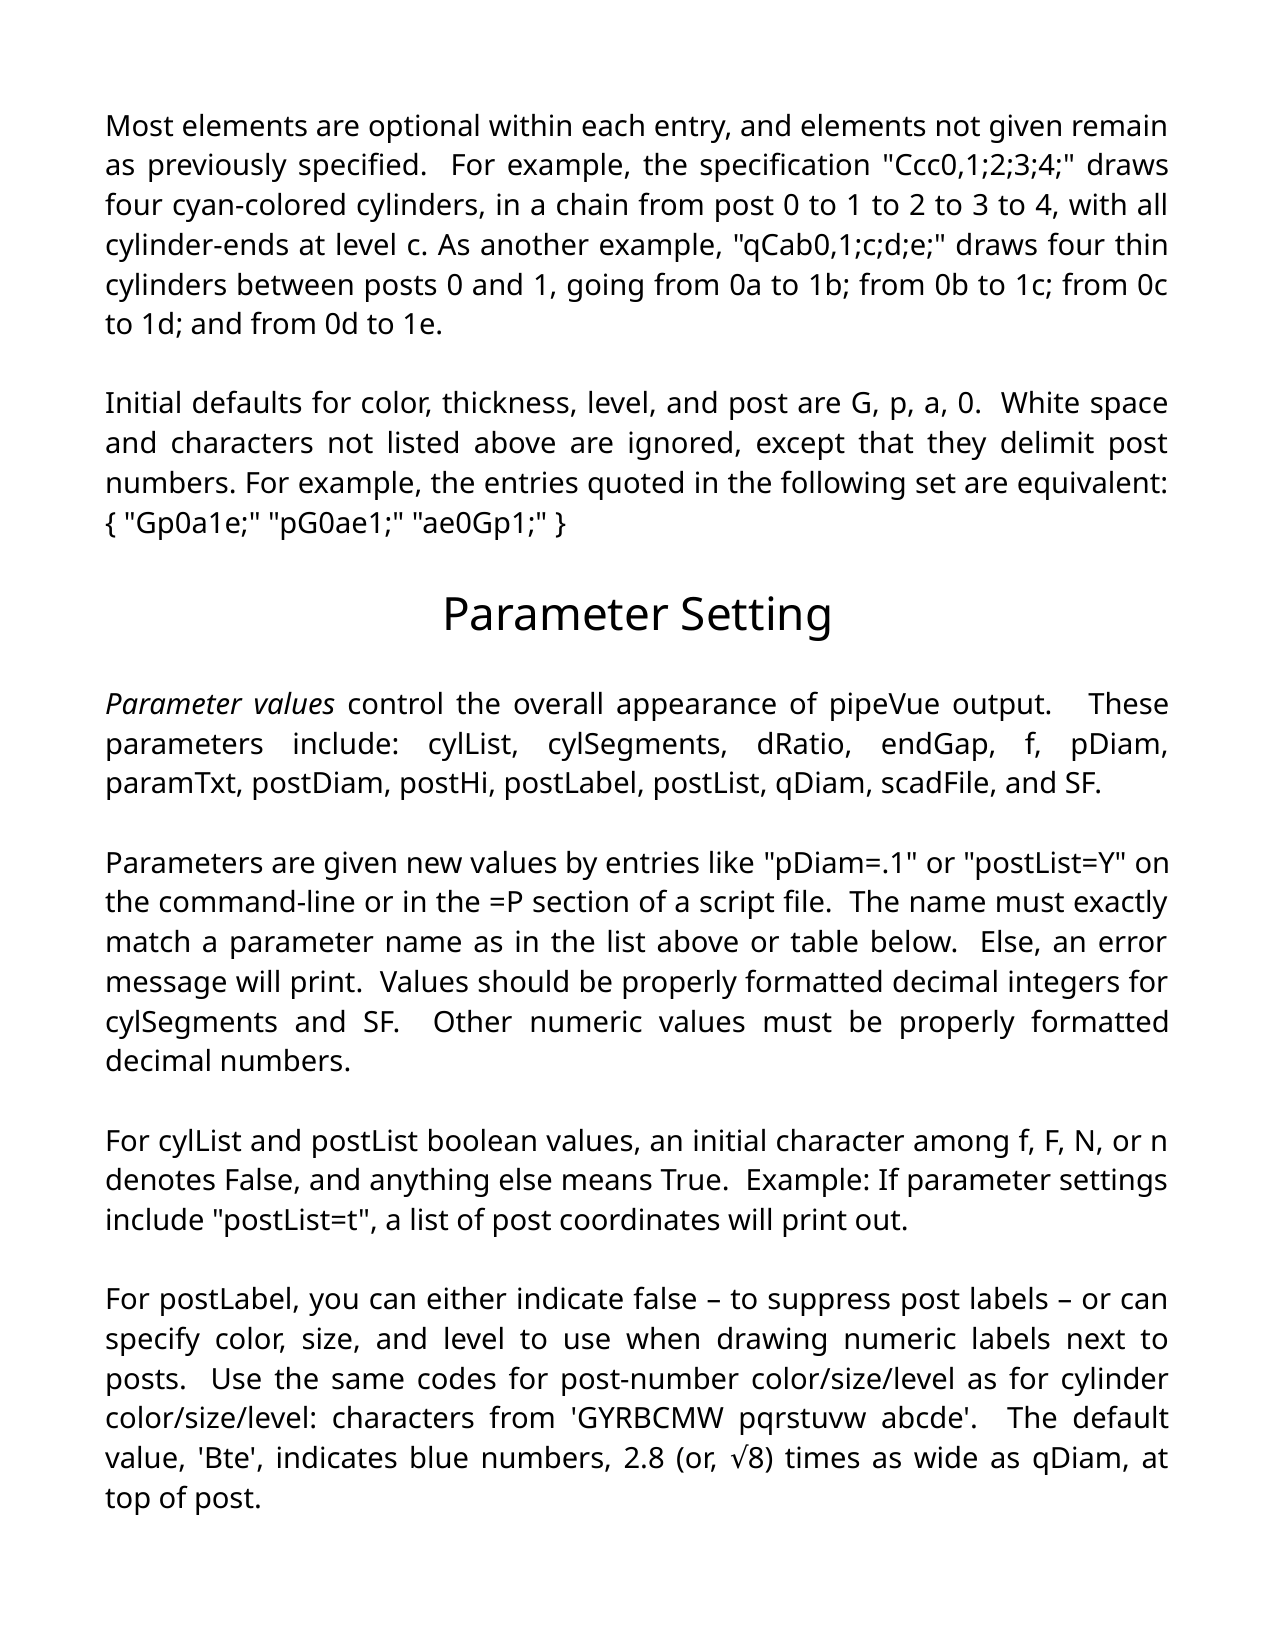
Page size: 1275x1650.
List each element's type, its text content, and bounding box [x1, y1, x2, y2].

text For postLabel, you can either indicate false – to suppress post labels – or can specify color, size, and level to use when drawing numeric labels next to posts. Use the same codes for post-number color/size/level as for cylinder color/size/level: characters from 'GYRBCMW pqrstuvw abcde'. The default value, 'Bte', indicates blue numbers, 2.8 (or, √8) times as wide as qDiam, at top of post. [105, 1279, 1170, 1517]
text For cylList and postList boolean values, an initial character among f, F, N, or n denotes False, and anything else means True. Example: If parameter settings include "postList=t", a list of post coordinates will print out. [105, 1120, 1170, 1239]
text Parameters are given new values by entries like "pDiam=.1" or "postList=Y" on the command-line or in the =P section of a script file. The name must exactly match a parameter name as in the list above or table below. Else, an error message will print. Values should be properly formatted decimal integers for cylSegments and SF. Other numeric values must be properly formatted decimal numbers. [105, 842, 1170, 1080]
text Most elements are optional within each entry, and elements not given remain as previously specified. For example, the specification "Ccc0,1;2;3;4;" draws four cyan-colored cylinders, in a chain from post 0 to 1 to 2 to 3 to 4, with all cylinder-ends at level c. As another example, "qCab0,1;c;d;e;" draws four thin cylinders between posts 0 and 1, going from 0a to 1b; from 0b to 1c; from 0c to 1d; and from 0d to 1e. [105, 105, 1170, 343]
text Parameter Setting [105, 581, 1170, 644]
text Parameter values control the overall appearance of pipeVue output. These parameters include: cylList, cylSegments, dRatio, endGap, f, pDiam, paramTxt, postDiam, postHi, postLabel, postList, qDiam, scadFile, and SF. [105, 683, 1170, 802]
text Initial defaults for color, thickness, level, and post are G, p, a, 0. White space and characters not listed above are ignored, except that they delimit post numbers. For example, the entries quoted in the following set are equivalent: { "Gp0a1e;" "pG0ae1;" "ae0Gp1;" } [105, 383, 1170, 542]
